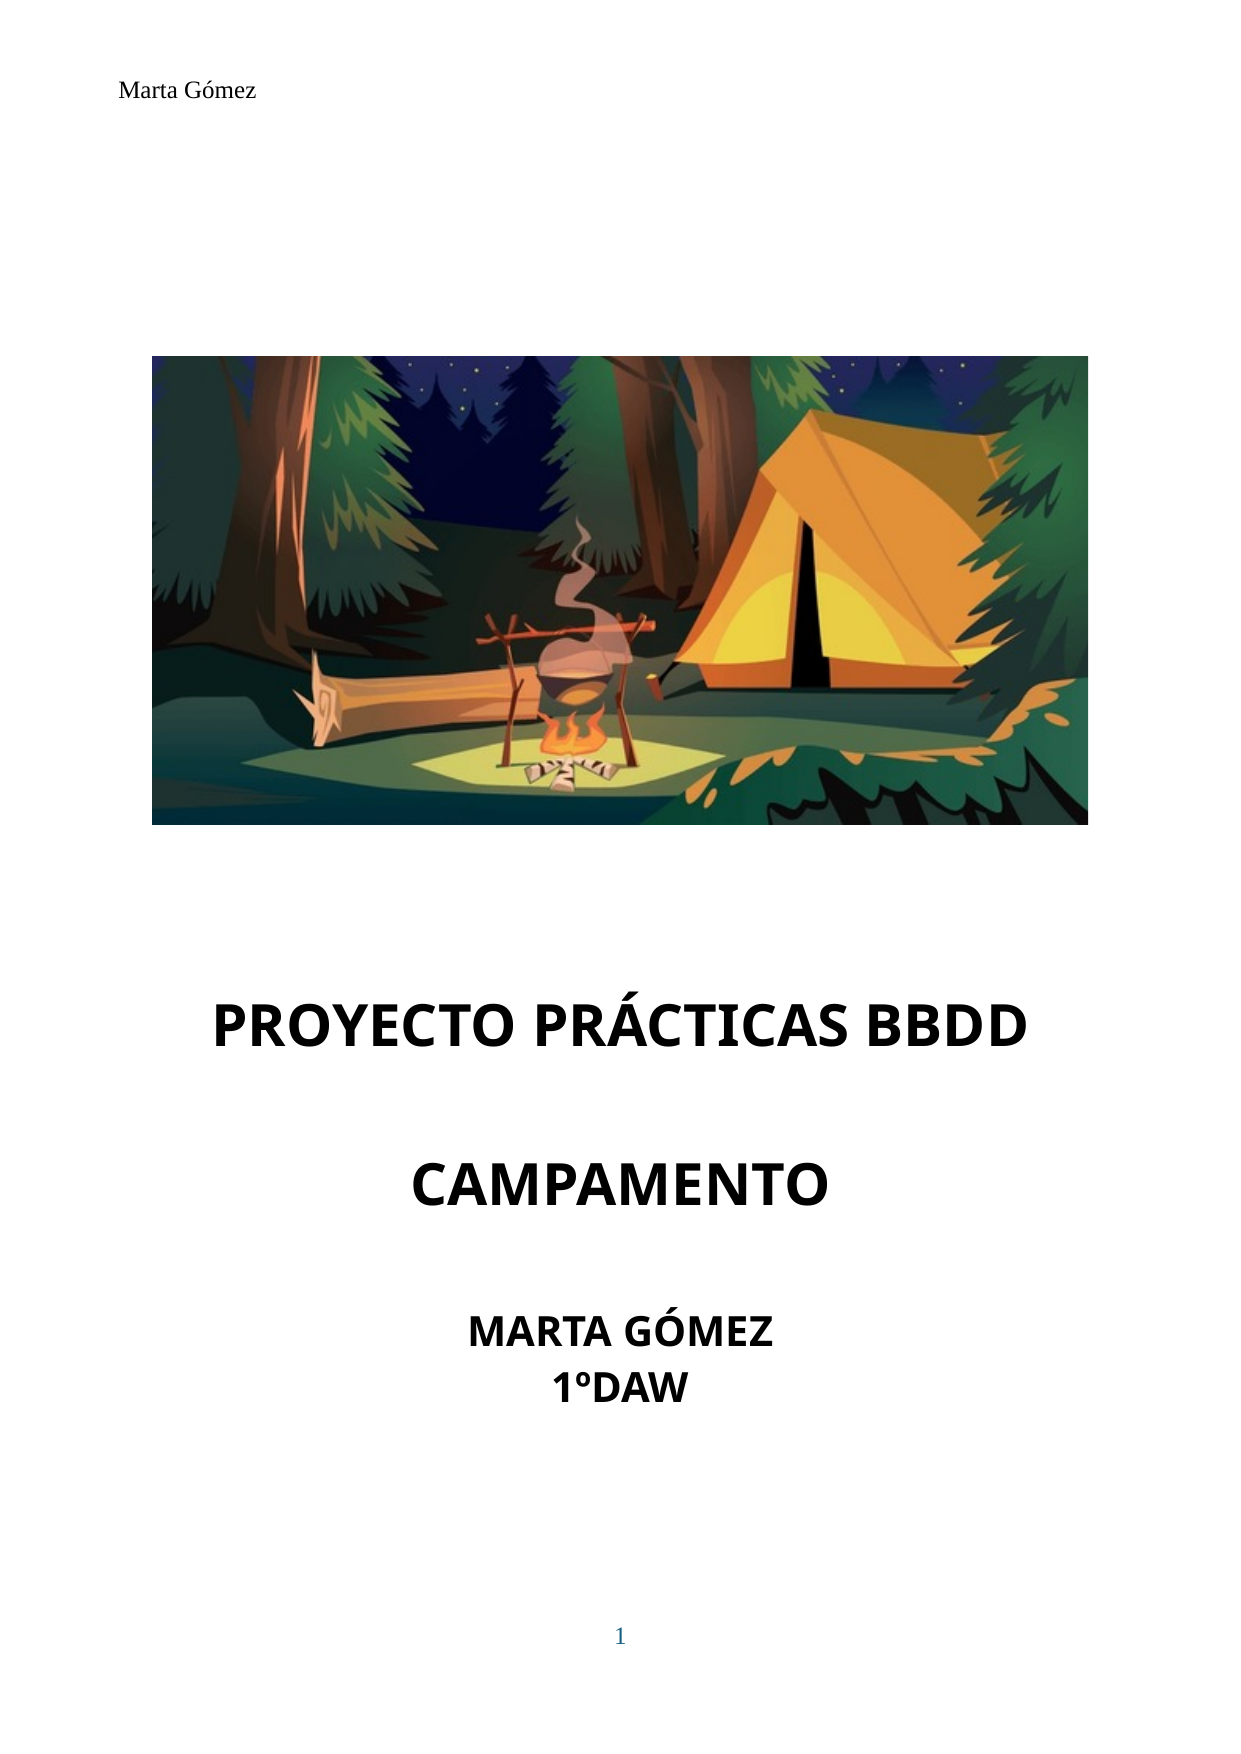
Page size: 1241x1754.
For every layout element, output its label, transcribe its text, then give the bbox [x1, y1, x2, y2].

text CAMPAMENTO [118, 1143, 1122, 1222]
text 1ºDAW [118, 1358, 1122, 1415]
text MARTA GÓMEZ [118, 1302, 1122, 1358]
text PROYECTO PRÁCTICAS BBDD [118, 984, 1122, 1063]
